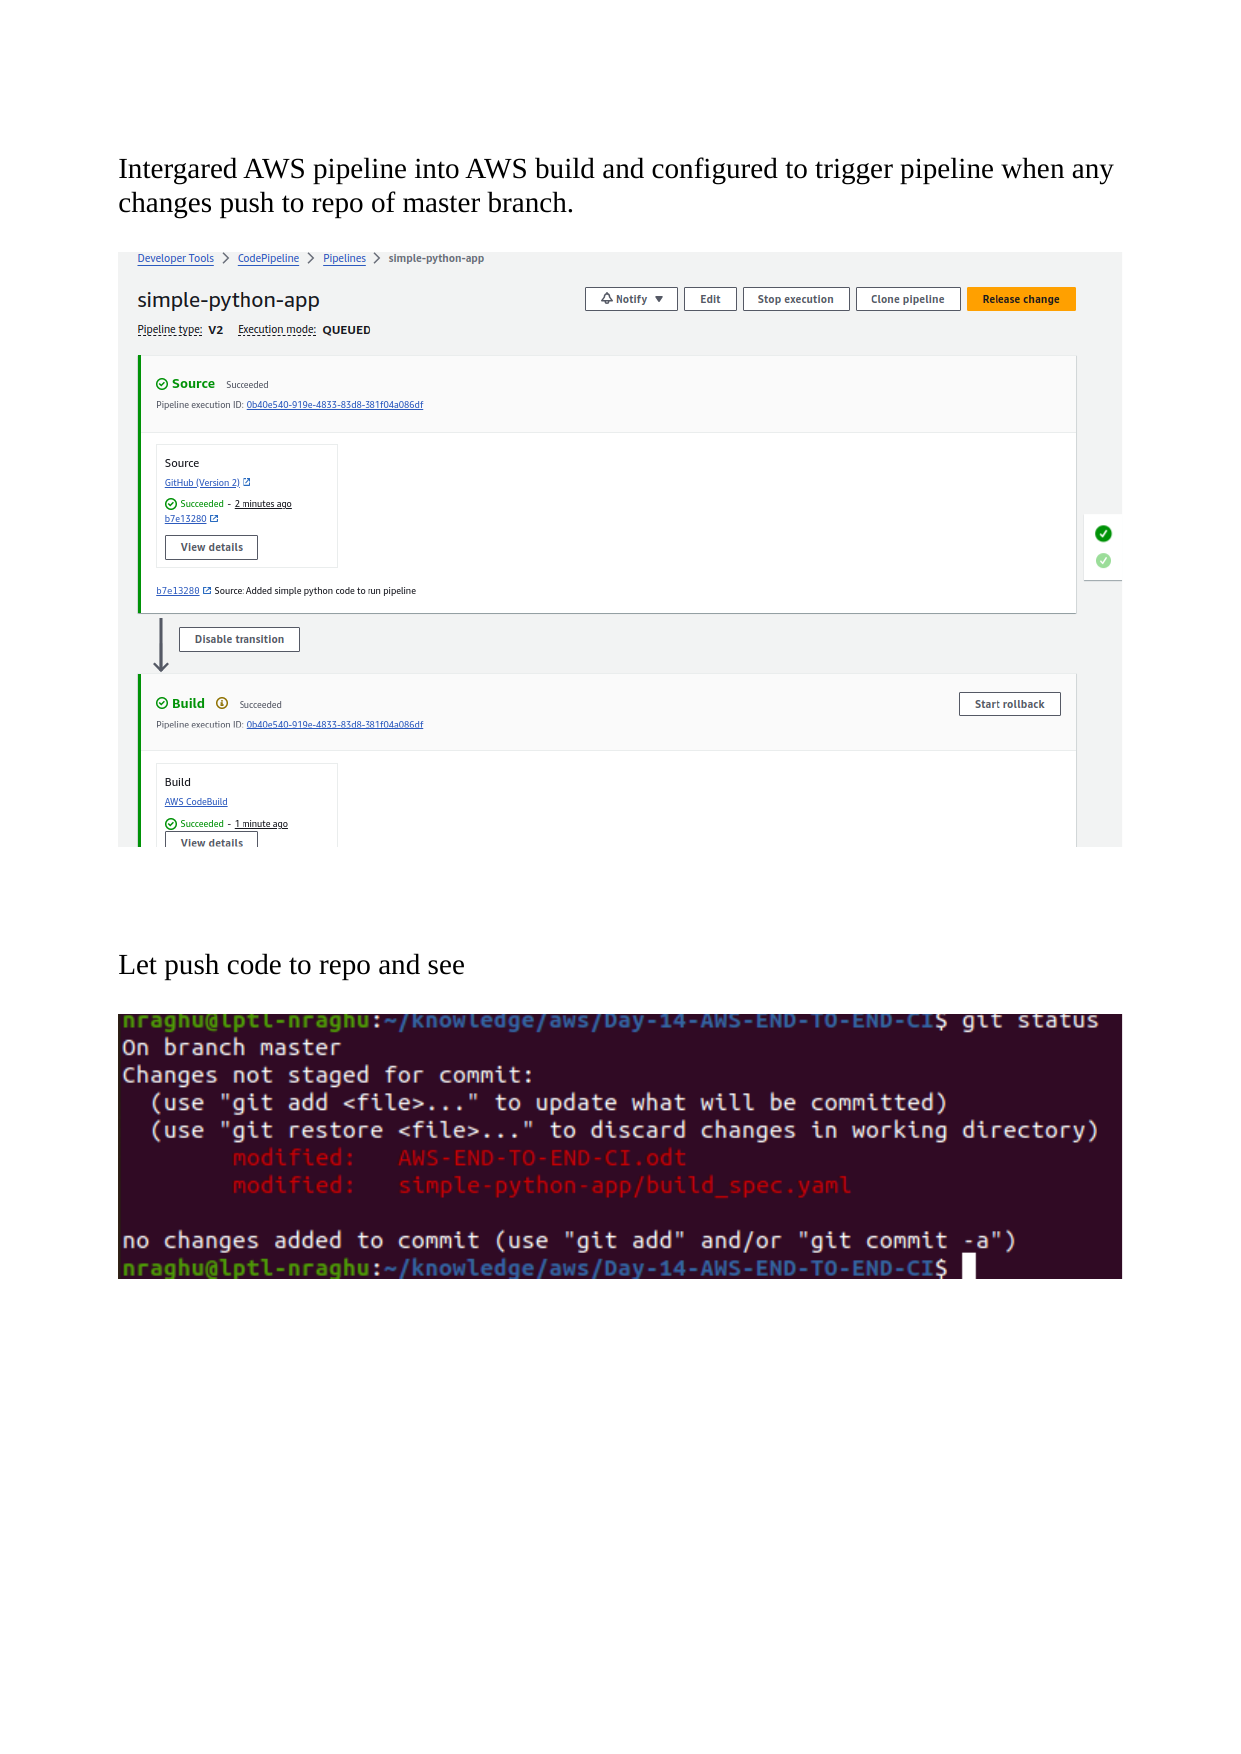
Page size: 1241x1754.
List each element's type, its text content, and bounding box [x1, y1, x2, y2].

text Intergared AWS pipeline into AWS build and configured to trigger pipeline when any changes push to repo of master branch. [118, 152, 1122, 219]
picture [118, 252, 1123, 847]
text Let push code to repo and see [118, 947, 1122, 981]
picture [118, 1014, 1123, 1279]
